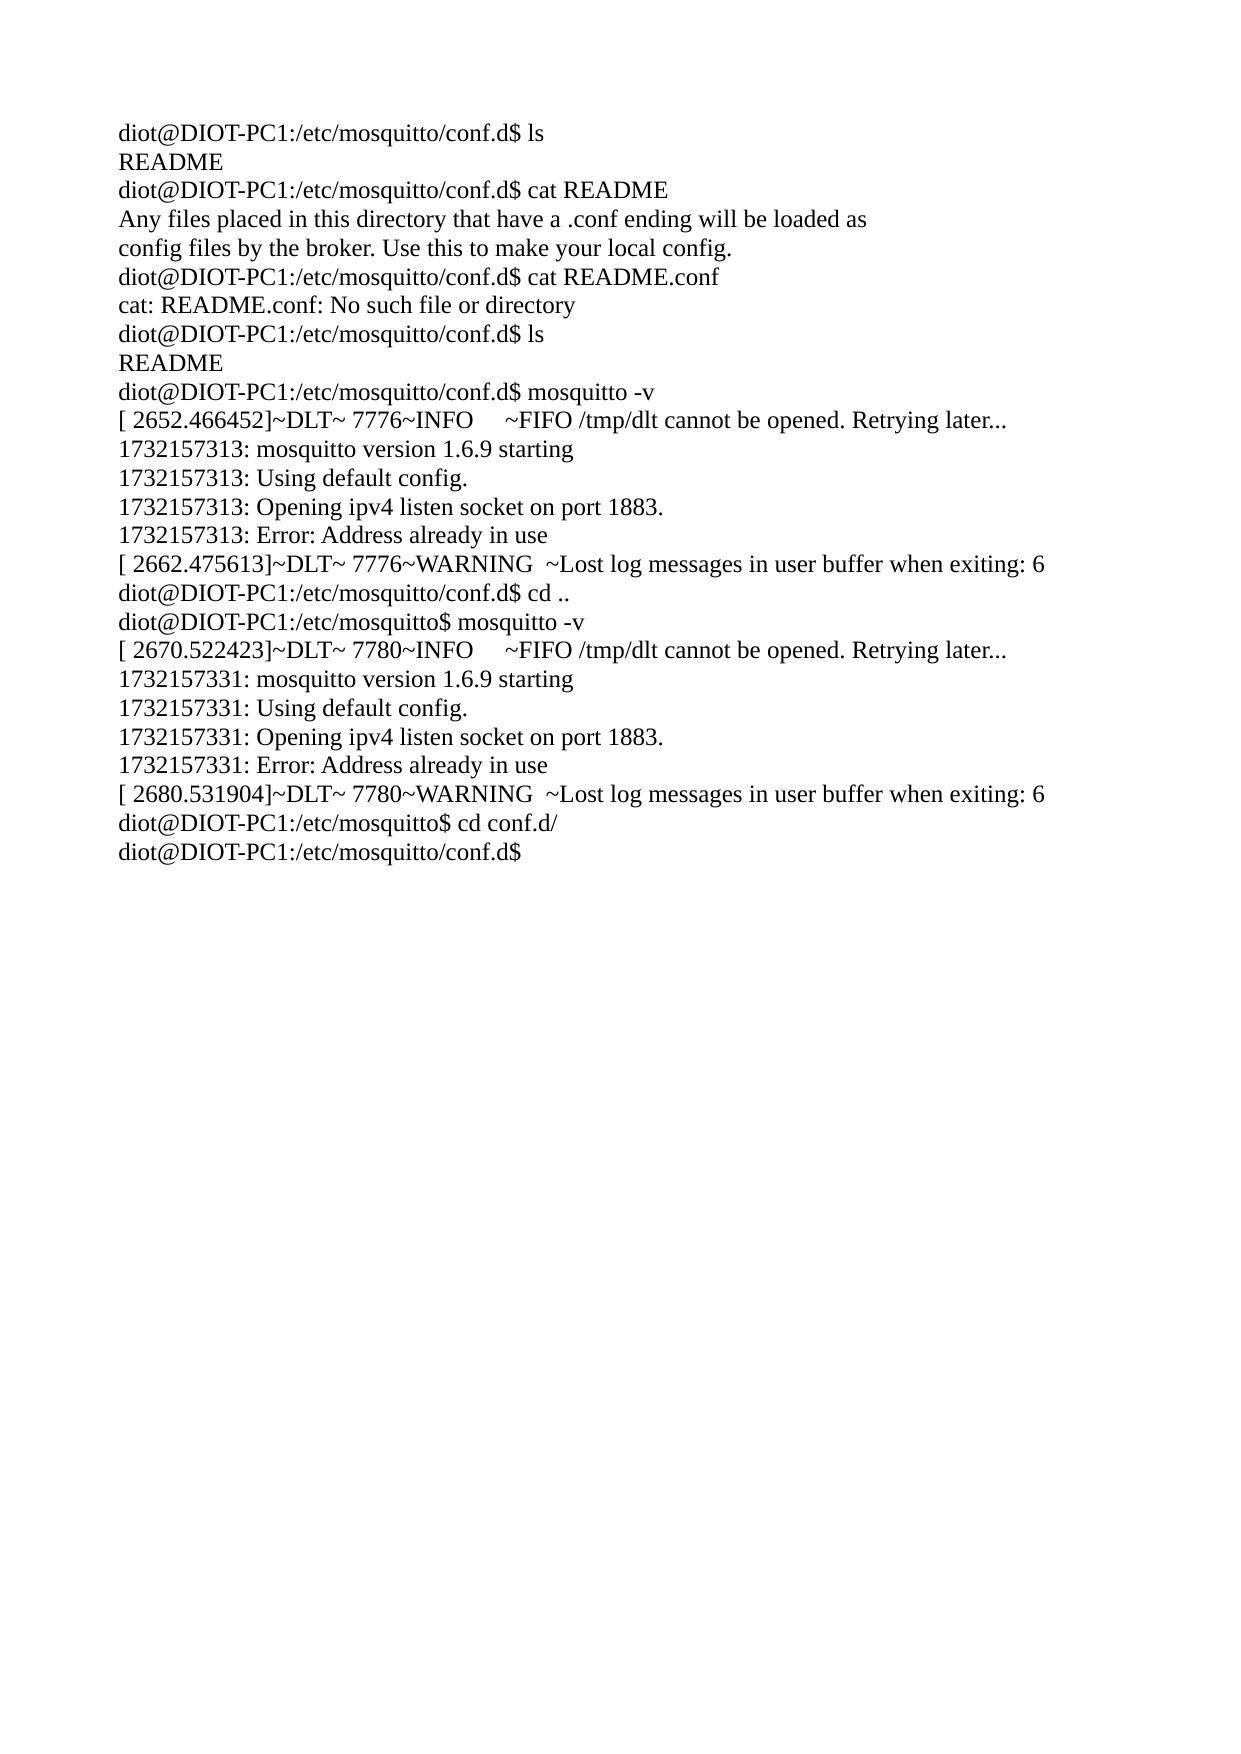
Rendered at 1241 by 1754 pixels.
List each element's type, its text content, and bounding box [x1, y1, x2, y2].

text config files by the broker. Use this to make your local config. [118, 233, 1122, 262]
text diot@DIOT-PC1:/etc/mosquitto/conf.d$ cd .. [118, 578, 1122, 607]
text diot@DIOT-PC1:/etc/mosquitto/conf.d$ cat README [118, 176, 1122, 204]
text README [118, 147, 1122, 176]
text 1732157331: Opening ipv4 listen socket on port 1883. [118, 722, 1122, 751]
text diot@DIOT-PC1:/etc/mosquitto/conf.d$ ls [118, 319, 1122, 348]
text 1732157331: Using default config. [118, 693, 1122, 722]
text diot@DIOT-PC1:/etc/mosquitto/conf.d$ [118, 837, 1122, 866]
text [ 2670.522423]~DLT~ 7780~INFO ~FIFO /tmp/dlt cannot be opened. Retrying later... [118, 636, 1122, 664]
text [ 2680.531904]~DLT~ 7780~WARNING ~Lost log messages in user buffer when exiting: 6 [118, 779, 1122, 808]
text README [118, 348, 1122, 377]
text 1732157313: Using default config. [118, 463, 1122, 492]
text 1732157313: mosquitto version 1.6.9 starting [118, 434, 1122, 463]
text diot@DIOT-PC1:/etc/mosquitto$ cd conf.d/ [118, 808, 1122, 837]
text 1732157331: Error: Address already in use [118, 751, 1122, 779]
text diot@DIOT-PC1:/etc/mosquitto$ mosquitto -v [118, 607, 1122, 636]
text cat: README.conf: No such file or directory [118, 291, 1122, 319]
text 1732157313: Opening ipv4 listen socket on port 1883. [118, 492, 1122, 521]
text diot@DIOT-PC1:/etc/mosquitto/conf.d$ ls [118, 118, 1122, 147]
text diot@DIOT-PC1:/etc/mosquitto/conf.d$ cat README.conf [118, 262, 1122, 291]
text [ 2652.466452]~DLT~ 7776~INFO ~FIFO /tmp/dlt cannot be opened. Retrying later... [118, 406, 1122, 434]
text diot@DIOT-PC1:/etc/mosquitto/conf.d$ mosquitto -v [118, 377, 1122, 406]
text 1732157313: Error: Address already in use [118, 521, 1122, 549]
text 1732157331: mosquitto version 1.6.9 starting [118, 664, 1122, 693]
text Any files placed in this directory that have a .conf ending will be loaded as [118, 204, 1122, 233]
text [ 2662.475613]~DLT~ 7776~WARNING ~Lost log messages in user buffer when exiting: 6 [118, 549, 1122, 578]
